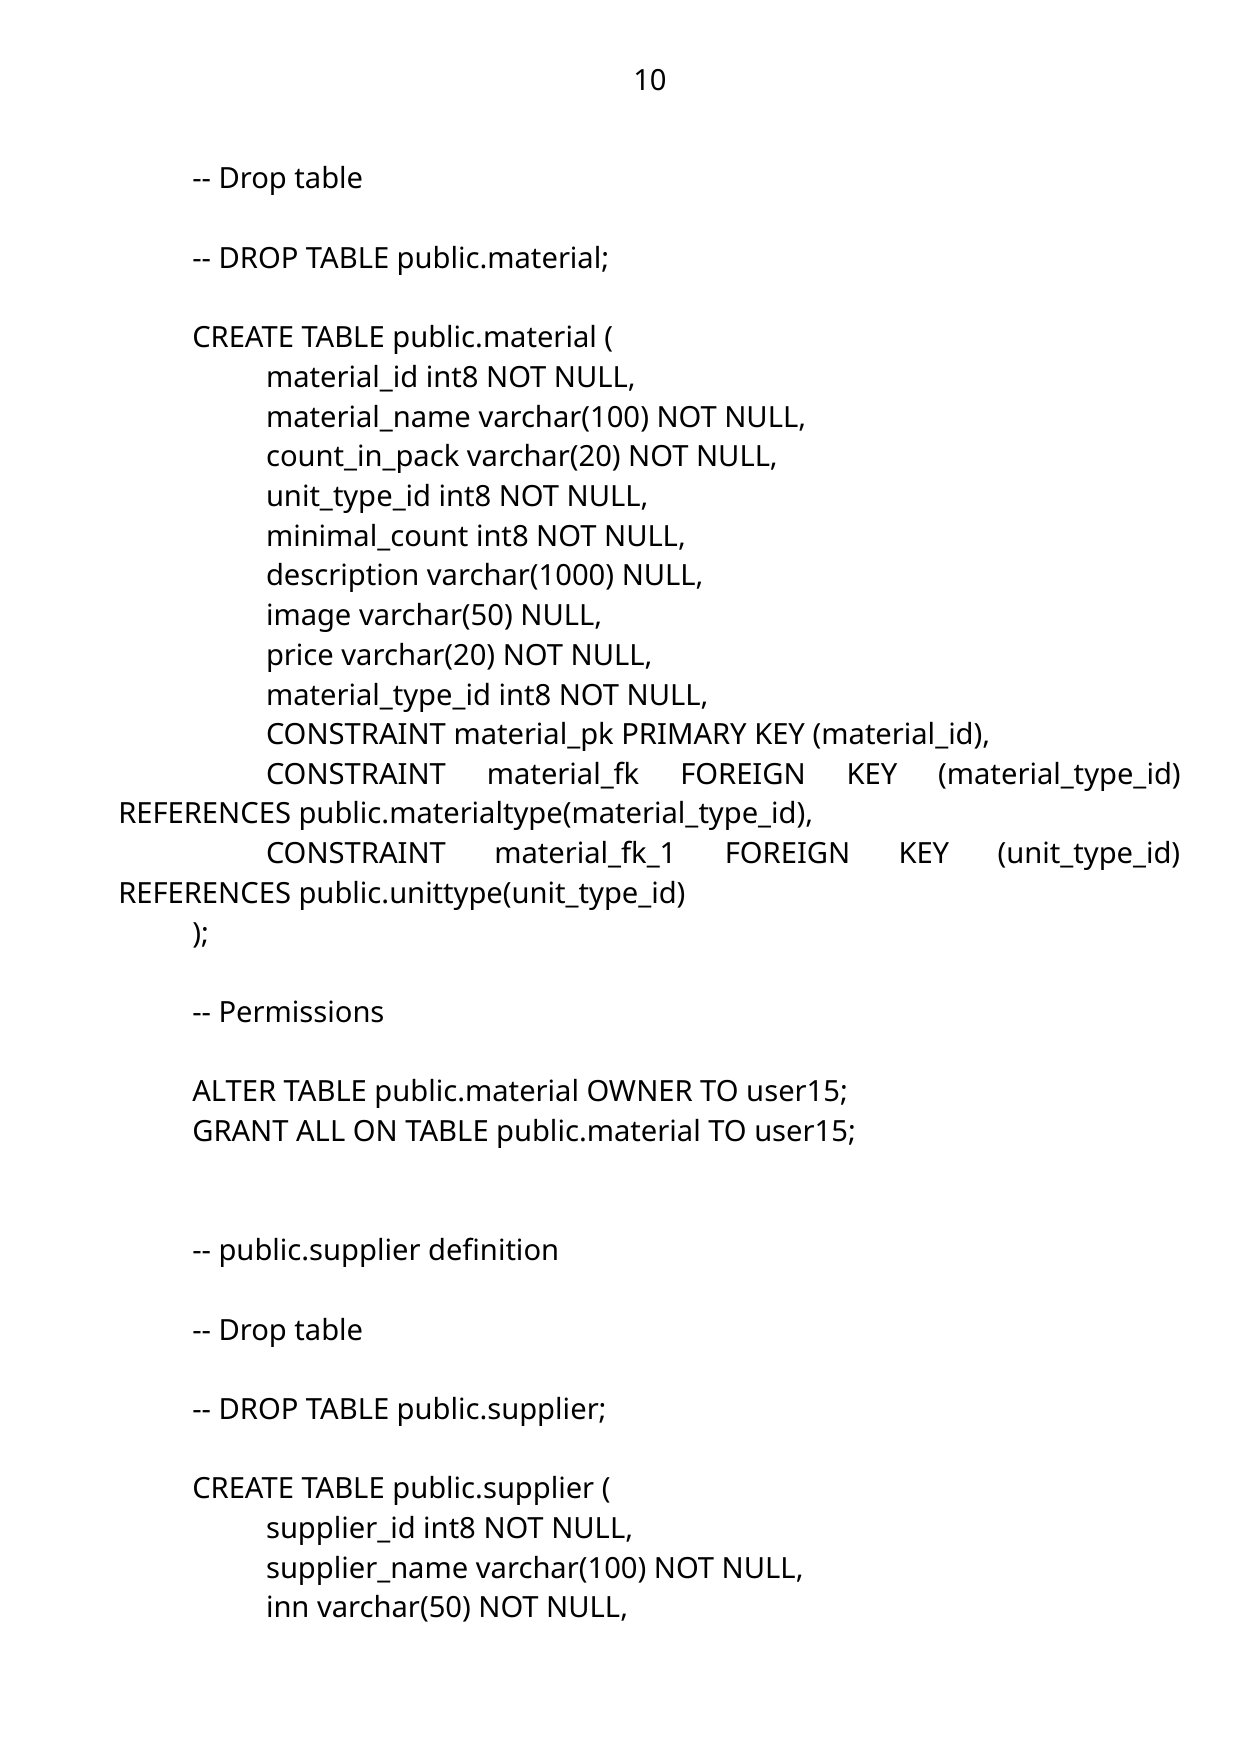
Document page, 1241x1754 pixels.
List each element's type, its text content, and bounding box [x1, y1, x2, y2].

text CONSTRAINT material_fk FOREIGN KEY (material_type_id) REFERENCES public.materialtype(material_type_id), [118, 753, 1181, 832]
text minimal_count int8 NOT NULL, [118, 515, 1181, 555]
text unit_type_id int8 NOT NULL, [118, 475, 1181, 515]
text ALTER TABLE public.material OWNER TO user15; [118, 1071, 1181, 1110]
text -- Permissions [118, 991, 1181, 1031]
text GRANT ALL ON TABLE public.material TO user15; [118, 1110, 1181, 1150]
text material_name varchar(100) NOT NULL, [118, 396, 1181, 436]
text image varchar(50) NULL, [118, 594, 1181, 634]
text -- DROP TABLE public.material; [118, 237, 1181, 277]
text CREATE TABLE public.supplier ( [118, 1467, 1181, 1507]
text count_in_pack varchar(20) NOT NULL, [118, 436, 1181, 475]
text CREATE TABLE public.material ( [118, 317, 1181, 356]
text price varchar(20) NOT NULL, [118, 634, 1181, 674]
text -- Drop table [118, 158, 1181, 197]
text inn varchar(50) NOT NULL, [118, 1587, 1181, 1626]
text supplier_id int8 NOT NULL, [118, 1507, 1181, 1547]
text CONSTRAINT material_pk PRIMARY KEY (material_id), [118, 713, 1181, 753]
text material_id int8 NOT NULL, [118, 356, 1181, 396]
text material_type_id int8 NOT NULL, [118, 674, 1181, 713]
text description varchar(1000) NULL, [118, 555, 1181, 594]
text -- Drop table [118, 1309, 1181, 1348]
text -- DROP TABLE public.supplier; [118, 1388, 1181, 1428]
text ); [118, 912, 1181, 952]
text supplier_name varchar(100) NOT NULL, [118, 1547, 1181, 1587]
text -- public.supplier definition [118, 1229, 1181, 1269]
text CONSTRAINT material_fk_1 FOREIGN KEY (unit_type_id) REFERENCES public.unittype(unit_type_id) [118, 832, 1181, 912]
